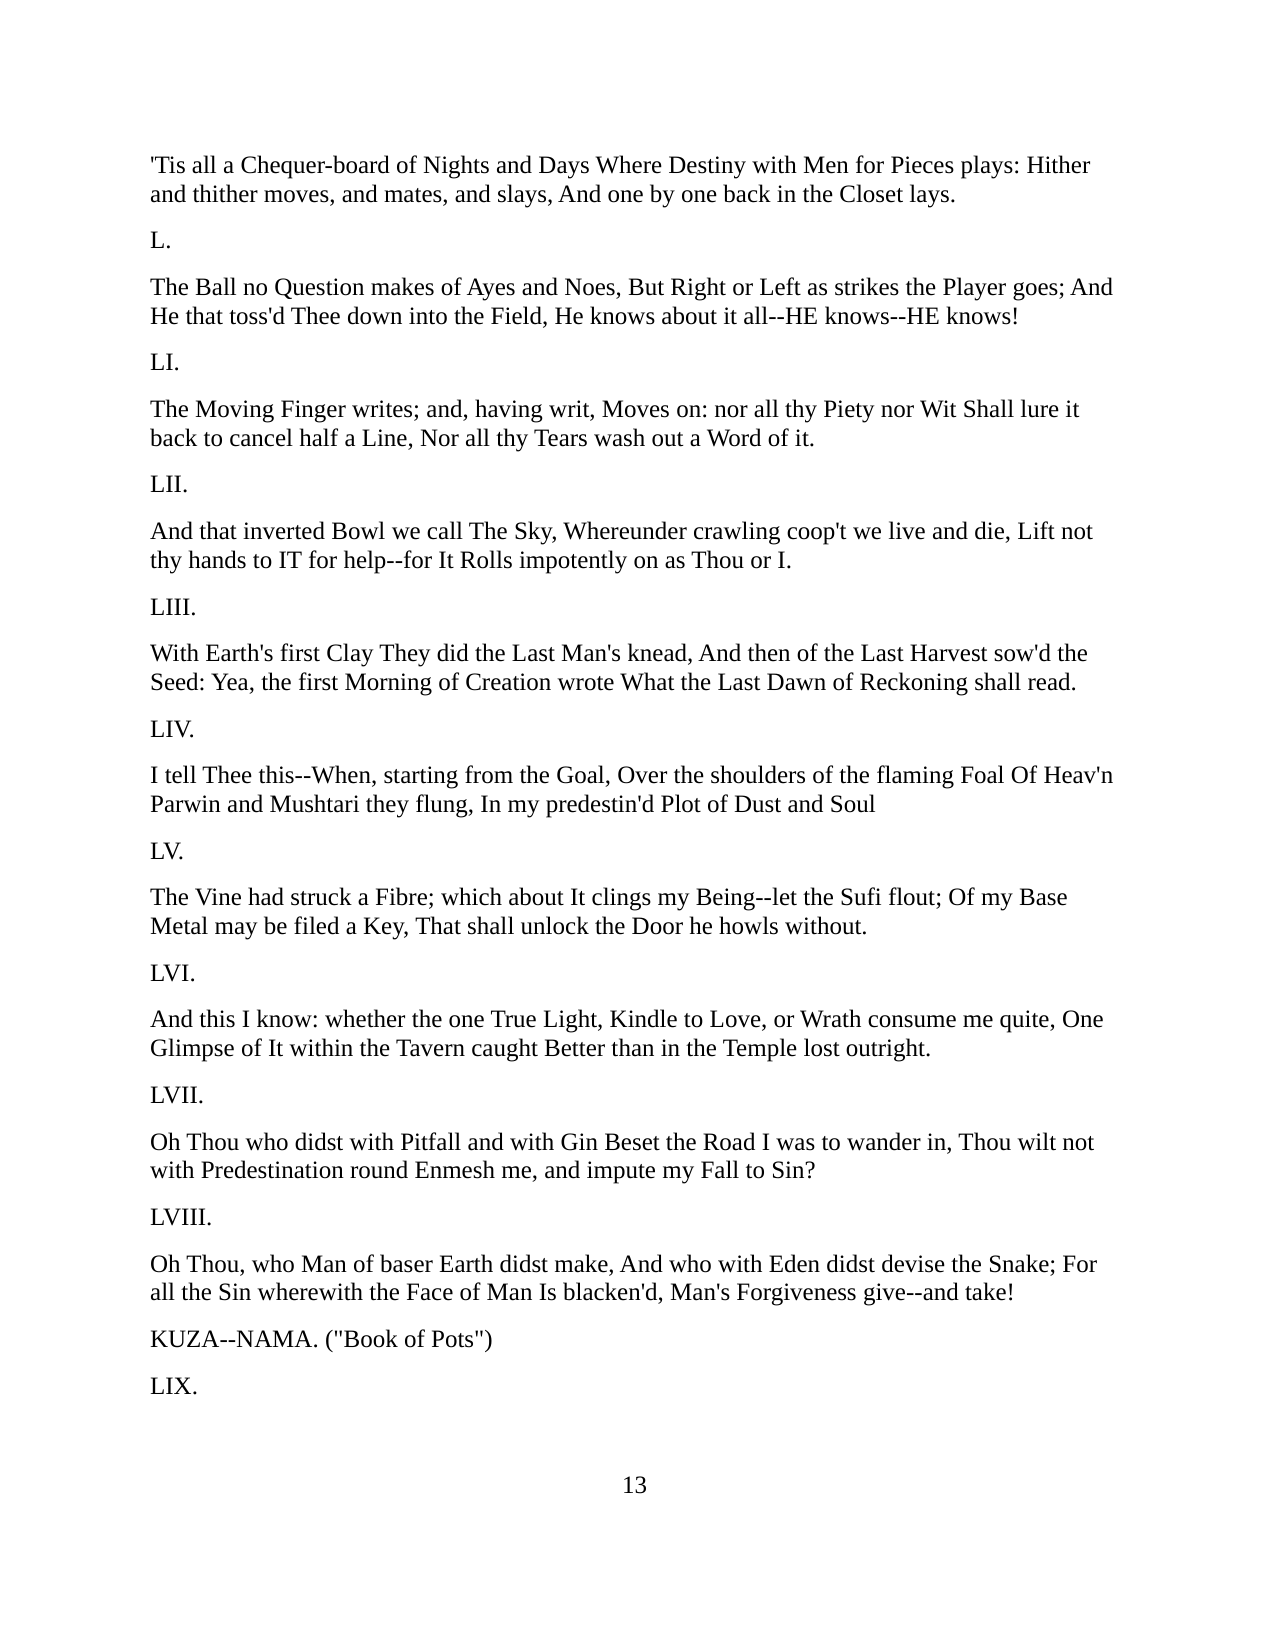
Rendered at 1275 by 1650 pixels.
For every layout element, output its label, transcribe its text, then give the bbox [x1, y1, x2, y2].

text And that inverted Bowl we call The Sky, Whereunder crawling coop't we live and die, Lift not thy hands to IT for help--for It Rolls impotently on as Thou or I. [150, 516, 1125, 574]
text LV. [150, 836, 1125, 864]
text LI. [150, 347, 1125, 376]
text KUZA--NAMA. ("Book of Pots") [150, 1324, 1125, 1353]
text 'Tis all a Chequer-board of Nights and Days Where Destiny with Men for Pieces plays: Hither and thither moves, and mates, and slays, And one by one back in the Closet lays. [150, 150, 1125, 207]
text I tell Thee this--When, starting from the Goal, Over the shoulders of the flaming Foal Of Heav'n Parwin and Mushtari they flung, In my predestin'd Plot of Dust and Soul [150, 760, 1125, 818]
text LVII. [150, 1080, 1125, 1109]
text LIX. [150, 1371, 1125, 1399]
text L. [150, 225, 1125, 254]
text The Vine had struck a Fibre; which about It clings my Being--let the Sufi flout; Of my Base Metal may be filed a Key, That shall unlock the Door he howls without. [150, 882, 1125, 940]
text LVIII. [150, 1202, 1125, 1231]
text With Earth's first Clay They did the Last Man's knead, And then of the Last Harvest sow'd the Seed: Yea, the first Morning of Creation wrote What the Last Dawn of Reckoning shall read. [150, 638, 1125, 696]
text LVI. [150, 958, 1125, 987]
text LII. [150, 469, 1125, 498]
text Oh Thou who didst with Pitfall and with Gin Beset the Road I was to wander in, Thou wilt not with Predestination round Enmesh me, and impute my Fall to Sin? [150, 1127, 1125, 1184]
text LIII. [150, 592, 1125, 620]
text LIV. [150, 714, 1125, 742]
text The Moving Finger writes; and, having writ, Moves on: nor all thy Piety nor Wit Shall lure it back to cancel half a Line, Nor all thy Tears wash out a Word of it. [150, 394, 1125, 452]
text And this I know: whether the one True Light, Kindle to Love, or Wrath consume me quite, One Glimpse of It within the Tavern caught Better than in the Temple lost outright. [150, 1004, 1125, 1062]
text The Ball no Question makes of Ayes and Noes, But Right or Left as strikes the Player goes; And He that toss'd Thee down into the Field, He knows about it all--HE knows--HE knows! [150, 272, 1125, 329]
text Oh Thou, who Man of baser Earth didst make, And who with Eden didst devise the Snake; For all the Sin wherewith the Face of Man Is blacken'd, Man's Forgiveness give--and take! [150, 1249, 1125, 1306]
